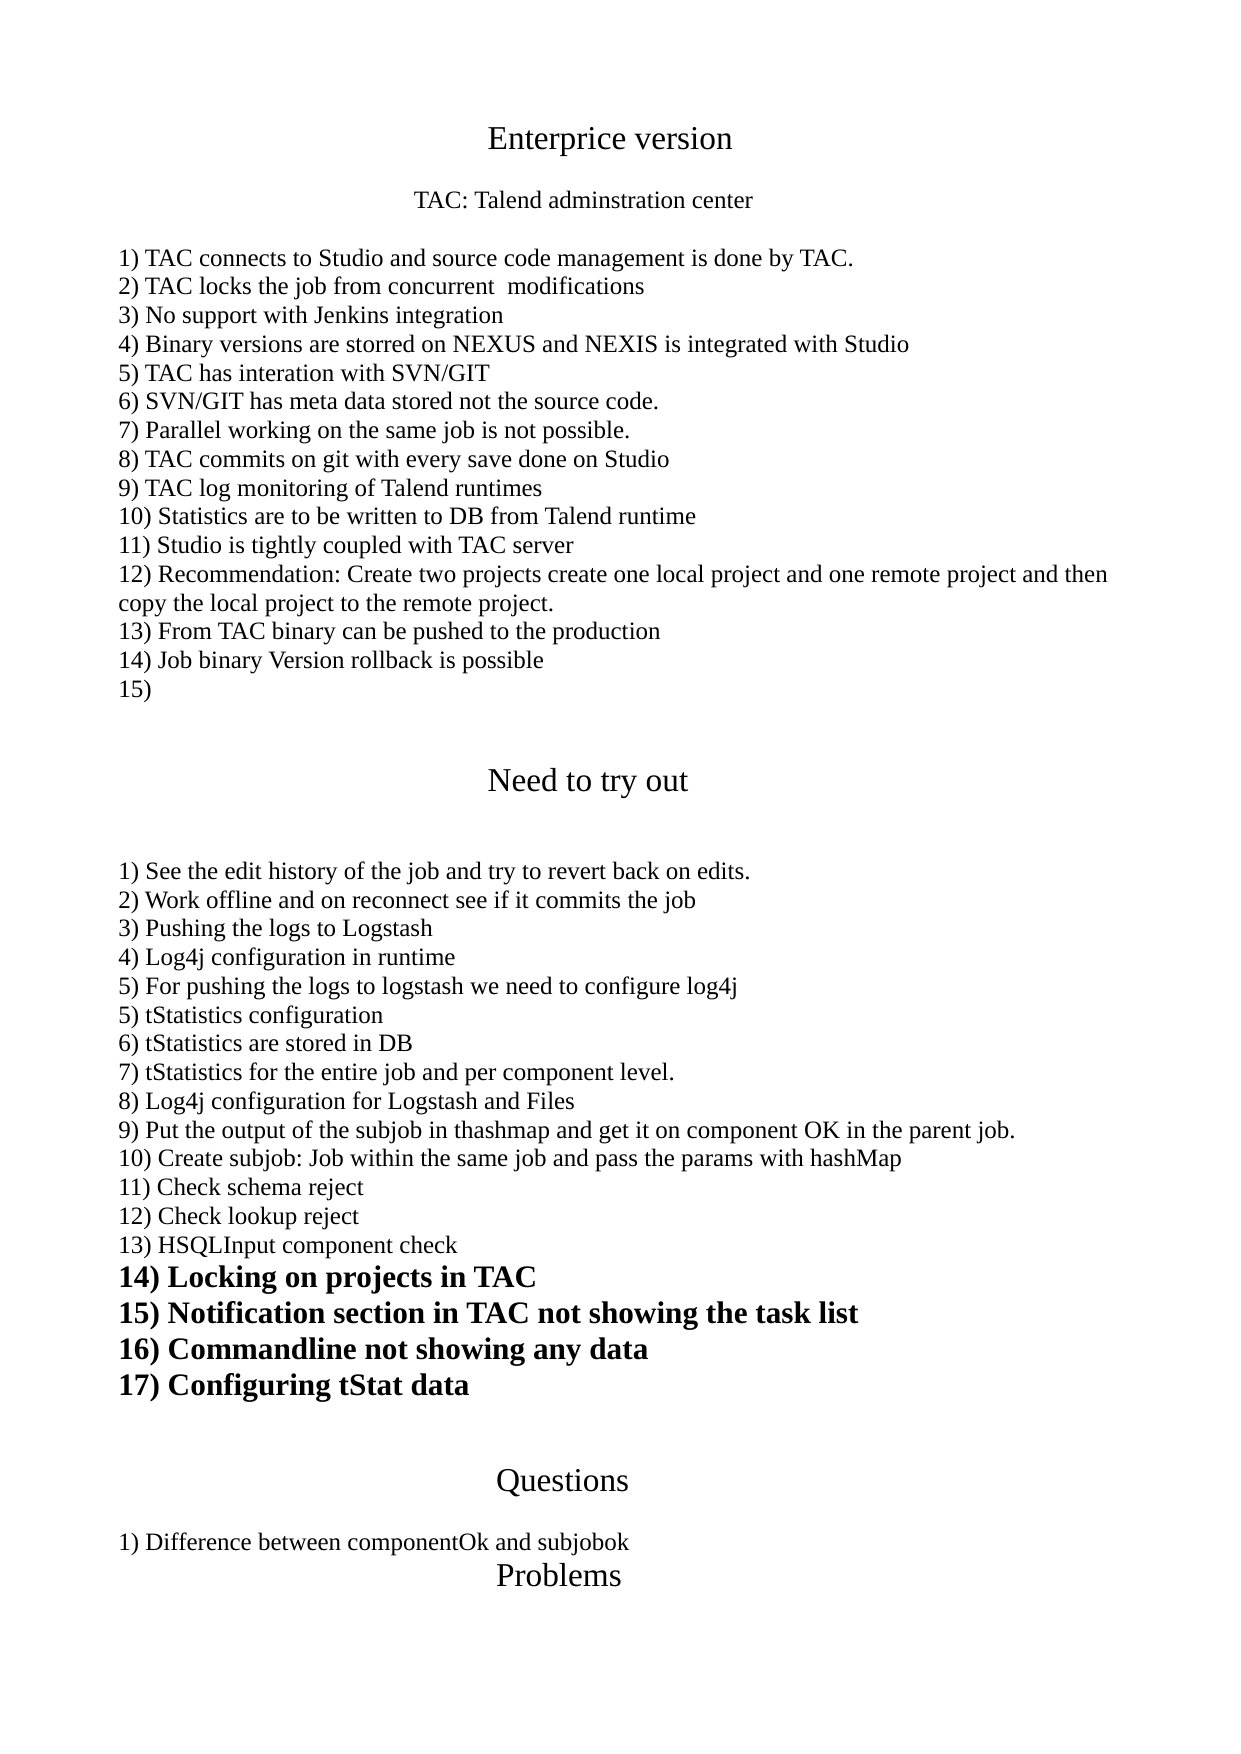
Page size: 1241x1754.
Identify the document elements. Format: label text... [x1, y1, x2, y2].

text 14) Locking on projects in TAC [118, 1258, 1122, 1294]
text 11) Check schema reject [118, 1172, 1122, 1201]
text 4) Binary versions are storred on NEXUS and NEXIS is integrated with Studio [118, 329, 1122, 358]
text 8) TAC commits on git with every save done on Studio [118, 444, 1122, 473]
text 2) TAC locks the job from concurrent modifications [118, 271, 1122, 300]
text Questions [118, 1460, 1122, 1498]
text 2) Work offline and on reconnect see if it commits the job [118, 885, 1122, 913]
text 1) Difference between componentOk and subjobok [118, 1527, 1122, 1556]
text 11) Studio is tightly coupled with TAC server [118, 530, 1122, 559]
text 9) Put the output of the subjob in thashmap and get it on component OK in the parent job. [118, 1115, 1122, 1143]
text Problems [118, 1556, 1122, 1594]
text 15) Notification section in TAC not showing the task list [118, 1294, 1122, 1330]
text 5) TAC has interation with SVN/GIT [118, 358, 1122, 386]
text 13) HSQLInput component check [118, 1230, 1122, 1258]
text TAC: Talend adminstration center [118, 185, 1122, 214]
text 7) Parallel working on the same job is not possible. [118, 415, 1122, 444]
text 15) [118, 674, 1122, 703]
text 8) Log4j configuration for Logstash and Files [118, 1086, 1122, 1115]
text 10) Statistics are to be written to DB from Talend runtime [118, 501, 1122, 530]
text Need to try out [118, 760, 1122, 798]
text 4) Log4j configuration in runtime [118, 942, 1122, 971]
text 10) Create subjob: Job within the same job and pass the params with hashMap [118, 1143, 1122, 1172]
text 3) No support with Jenkins integration [118, 300, 1122, 329]
text 5) tStatistics configuration [118, 1000, 1122, 1028]
text 6) SVN/GIT has meta data stored not the source code. [118, 386, 1122, 415]
text 16) Commandline not showing any data [118, 1330, 1122, 1366]
text 12) Check lookup reject [118, 1201, 1122, 1230]
text Enterprice version [118, 118, 1122, 156]
text 3) Pushing the logs to Logstash [118, 913, 1122, 942]
text 14) Job binary Version rollback is possible [118, 645, 1122, 674]
text 1) TAC connects to Studio and source code management is done by TAC. [118, 243, 1122, 271]
text 12) Recommendation: Create two projects create one local project and one remote project and then copy the local project to the remote project. [118, 559, 1122, 616]
text 13) From TAC binary can be pushed to the production [118, 616, 1122, 645]
text 1) See the edit history of the job and try to revert back on edits. [118, 856, 1122, 885]
text 7) tStatistics for the entire job and per component level. [118, 1057, 1122, 1086]
text 5) For pushing the logs to logstash we need to configure log4j [118, 971, 1122, 1000]
text 6) tStatistics are stored in DB [118, 1028, 1122, 1057]
text 17) Configuring tStat data [118, 1366, 1122, 1402]
text 9) TAC log monitoring of Talend runtimes [118, 473, 1122, 501]
